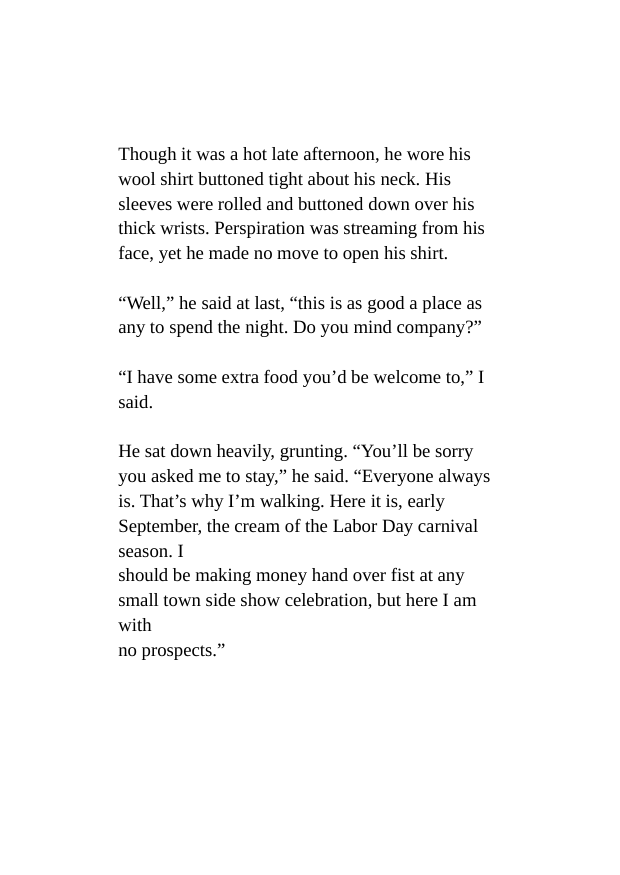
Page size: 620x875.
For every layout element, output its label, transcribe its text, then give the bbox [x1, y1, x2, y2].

text Though it was a hot late afternoon, he wore his wool shirt buttoned tight about his neck. His sleeves were rolled and buttoned down over his thick wrists. Perspiration was streaming from his face, yet he made no move to open his shirt. “Well,” he said at last, “this is as good a place as any to spend the night. Do you mind company?” “I have some extra food you’d be welcome to,” I said. He sat down heavily, grunting. “You’ll be sorry you asked me to stay,” he said. “Everyone always is. That’s why I’m walking. Here it is, early September, the cream of the Labor Day carnival season. I should be making money hand over fist at any small town side show celebration, but here I am with no prospects.” [118, 118, 501, 685]
